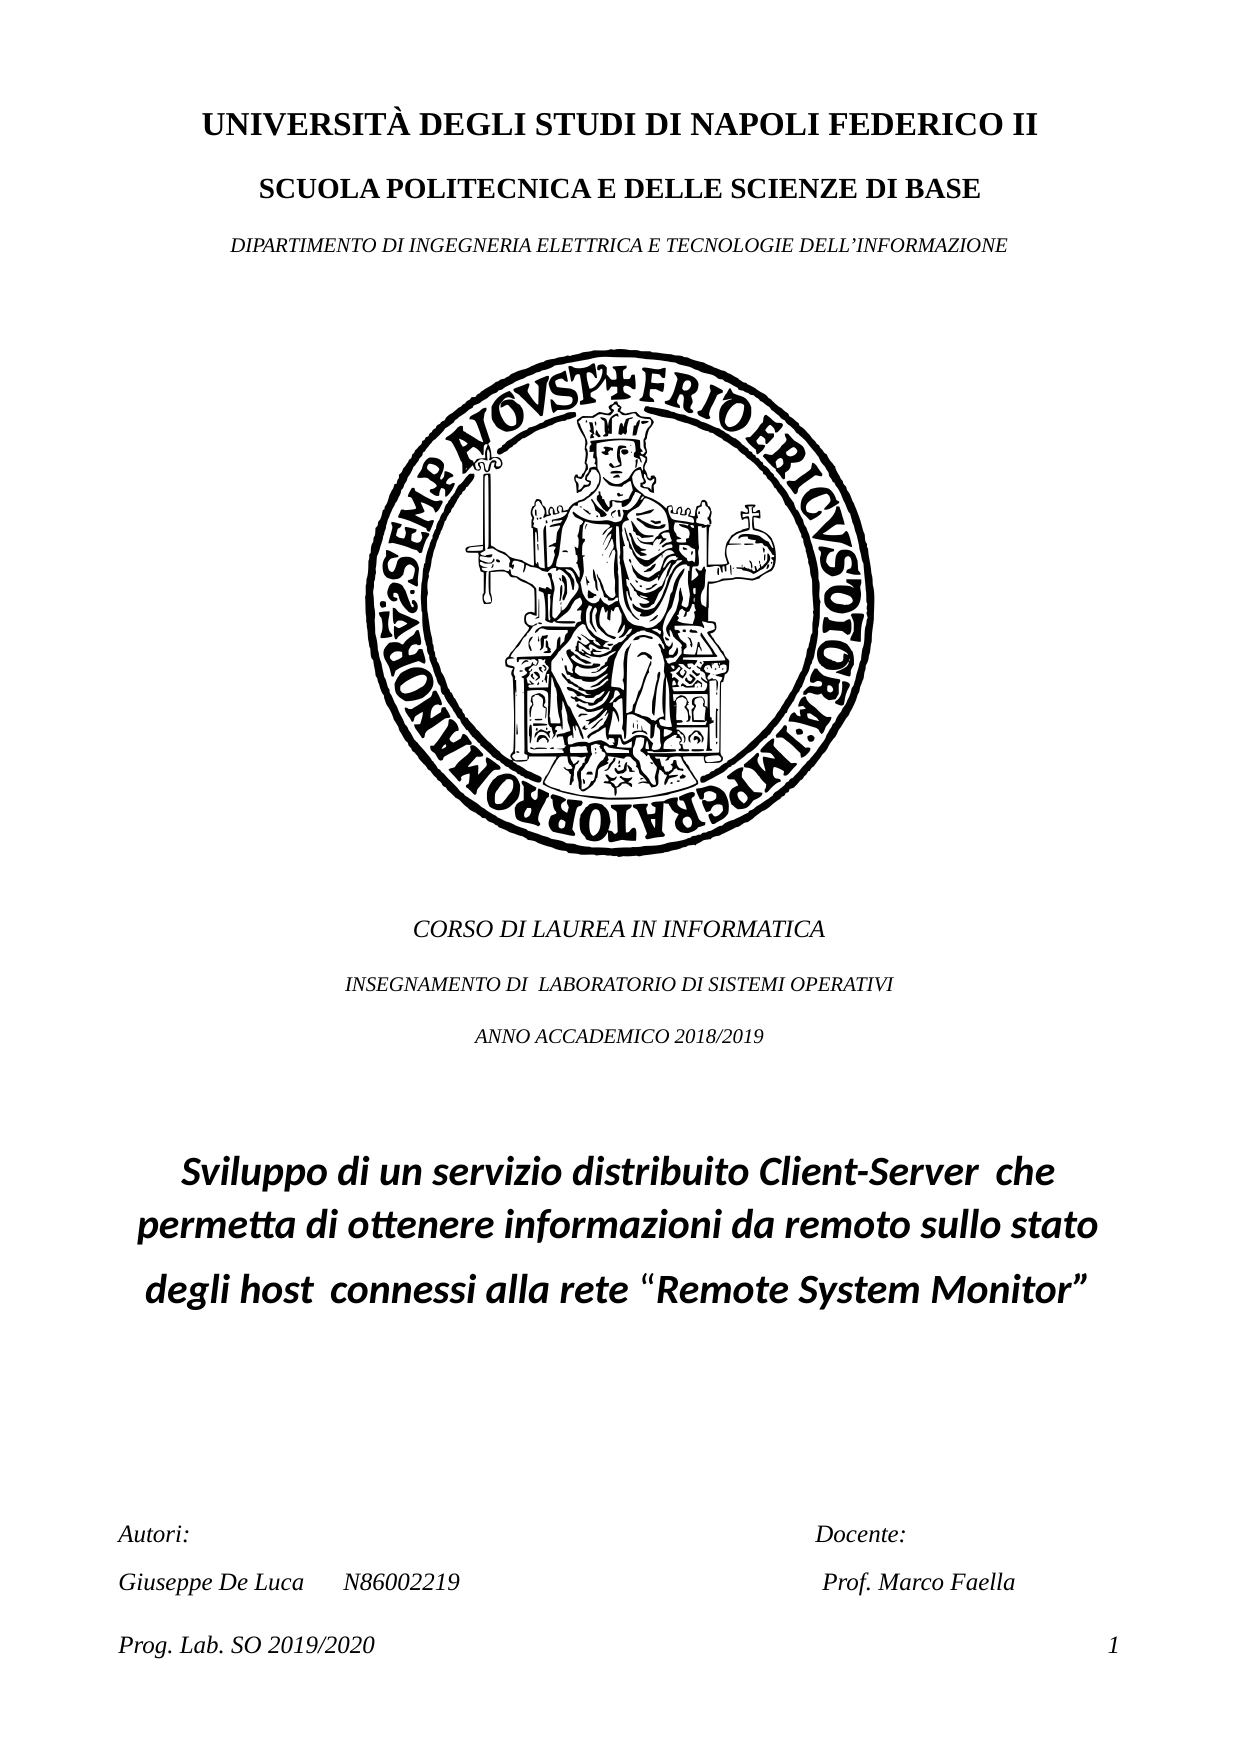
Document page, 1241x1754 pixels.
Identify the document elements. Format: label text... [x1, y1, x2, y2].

text UNIVERSITÀ DEGLI STUDI DI NAPOLI FEDERICO II [118, 104, 1122, 142]
text Autori: Docente: [118, 1519, 1122, 1548]
text CORSO DI LAUREA IN INFORMATICA [118, 914, 1122, 943]
text Sviluppo di un servizio distribuito Client-Server che permetta di ottenere informazioni da remoto sullo stato degli host connessi alla rete “Remote System Monitor” [118, 1131, 1122, 1316]
text INSEGNAMENTO DI LABORATORIO DI SISTEMI OPERATIVI [118, 972, 1122, 996]
text ANNO ACCADEMICO 2018/2019 [118, 1024, 1122, 1048]
text Giuseppe De Luca N86002219 Prof. Marco Faella [118, 1567, 1122, 1595]
text DIPARTIMENTO DI INGEGNERIA ELETTRICA E TECNOLOGIE DELL’INFORMAZIONE [118, 233, 1122, 257]
text SCUOLA POLITECNICA E DELLE SCIENZE DI BASE [118, 171, 1122, 204]
